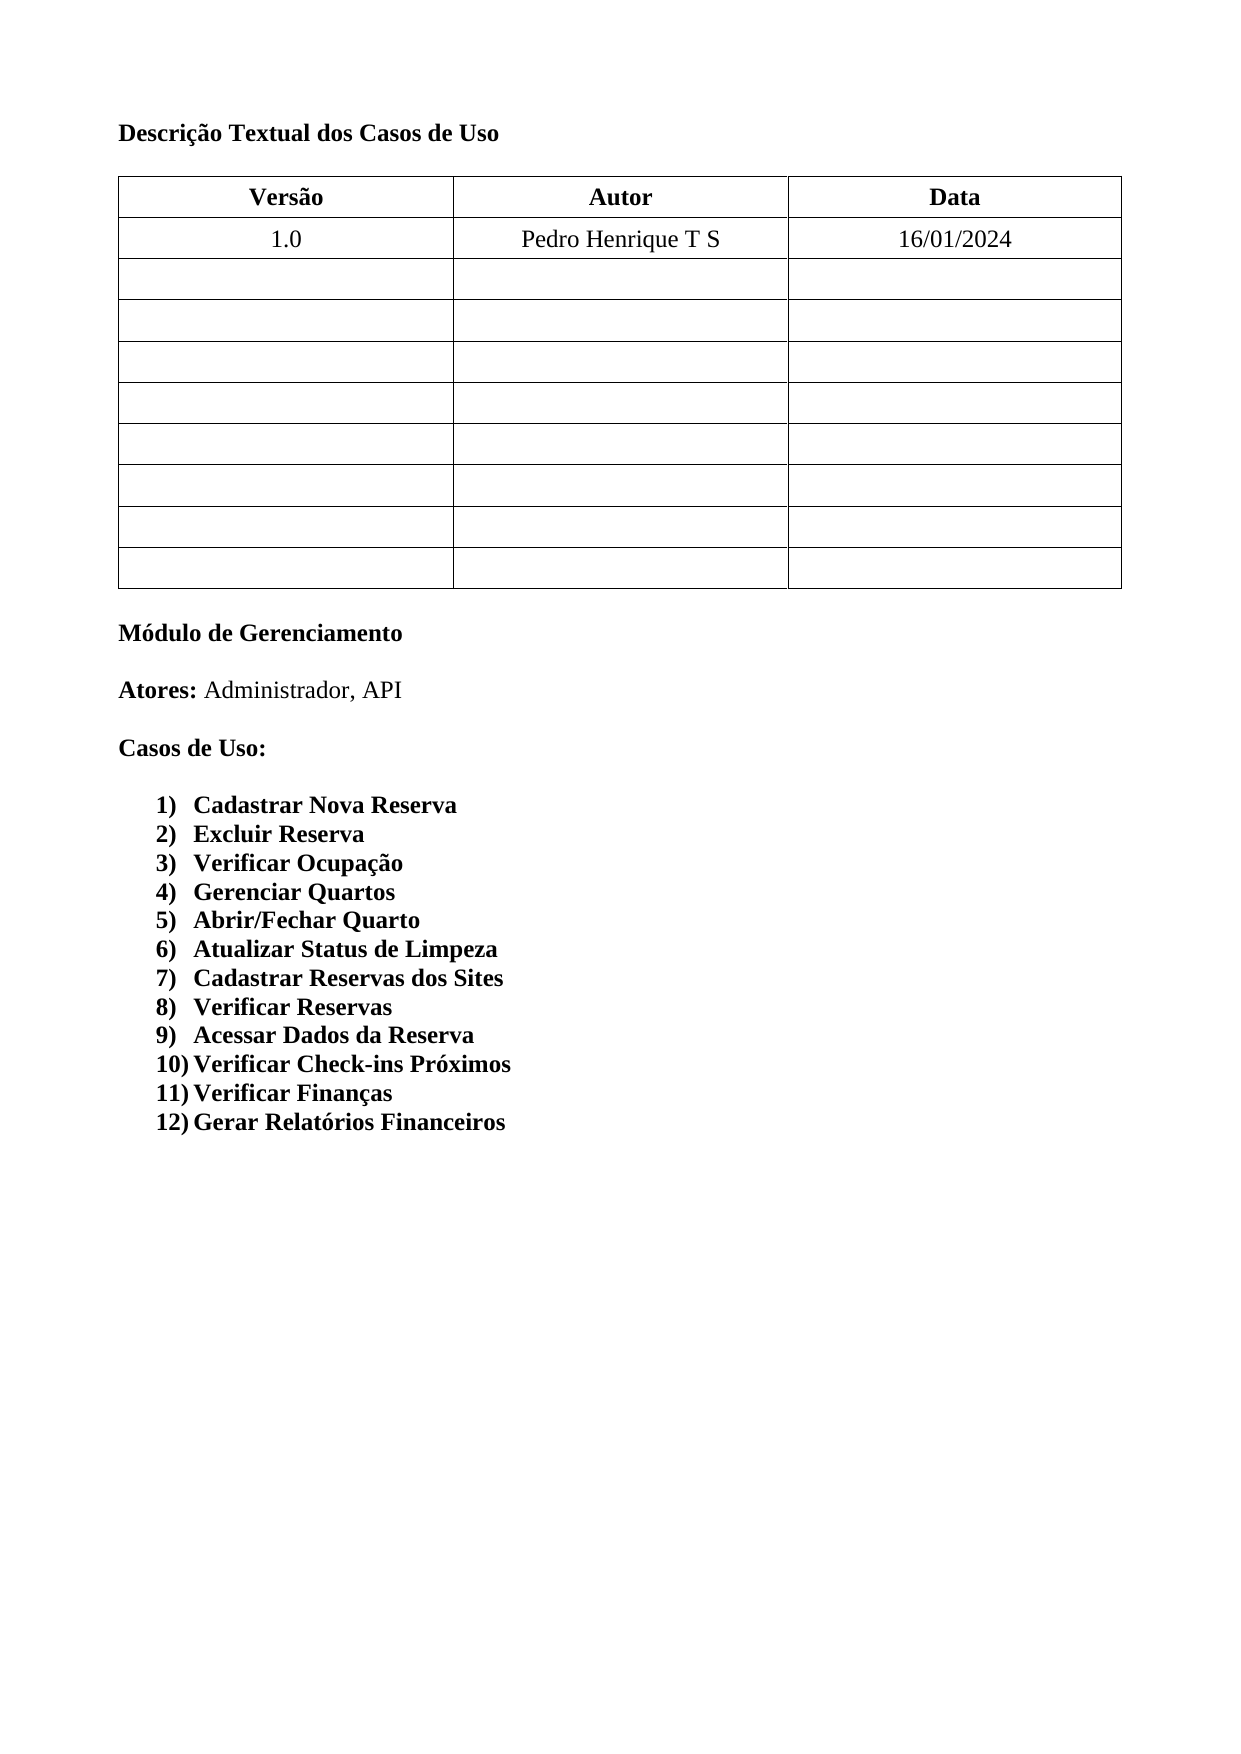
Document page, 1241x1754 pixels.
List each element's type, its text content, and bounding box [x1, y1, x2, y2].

table_cell [454, 465, 787, 506]
table_cell [119, 342, 453, 382]
text Atores: Administrador, API [118, 675, 1122, 704]
list Excluir Reserva [156, 819, 1122, 848]
table_cell [789, 383, 1121, 423]
table_cell [789, 424, 1121, 464]
table_header Data [789, 177, 1121, 217]
table_cell [119, 259, 453, 299]
table_cell [119, 507, 453, 547]
table_header Autor [454, 177, 787, 217]
table_cell [119, 465, 453, 506]
list Abrir/Fechar Quarto [156, 905, 1122, 934]
table_cell [454, 424, 787, 464]
table_header Versão [119, 177, 453, 217]
list Gerar Relatórios Financeiros [156, 1107, 1122, 1135]
list Verificar Check-ins Próximos [156, 1049, 1122, 1078]
table_cell [119, 424, 453, 464]
table_cell [454, 342, 787, 382]
table_cell [119, 383, 453, 423]
list Verificar Reservas [156, 992, 1122, 1020]
table_cell [789, 259, 1121, 299]
table_cell [454, 507, 787, 547]
text Descrição Textual dos Casos de Uso [118, 118, 1122, 147]
table_cell 16/01/2024 [789, 218, 1121, 258]
table_cell [454, 548, 787, 588]
text Módulo de Gerenciamento [118, 618, 1122, 647]
table_cell [789, 300, 1121, 341]
table_cell [454, 300, 787, 341]
table_cell [454, 383, 787, 423]
table_cell [119, 300, 453, 341]
table_cell 1.0 [119, 218, 453, 258]
list Verificar Ocupação [156, 848, 1122, 877]
table_cell [789, 507, 1121, 547]
table_cell [789, 465, 1121, 506]
table_cell [789, 548, 1121, 588]
list Acessar Dados da Reserva [156, 1020, 1122, 1049]
list Gerenciar Quartos [156, 877, 1122, 905]
table_cell Pedro Henrique T S [454, 218, 787, 258]
list Atualizar Status de Limpeza [156, 934, 1122, 963]
text Casos de Uso: [118, 733, 1122, 762]
list Verificar Finanças [156, 1078, 1122, 1107]
list Cadastrar Nova Reserva [156, 790, 1122, 819]
table_cell [789, 342, 1121, 382]
table_cell [119, 548, 453, 588]
list Cadastrar Reservas dos Sites [156, 963, 1122, 992]
table_cell [454, 259, 787, 299]
